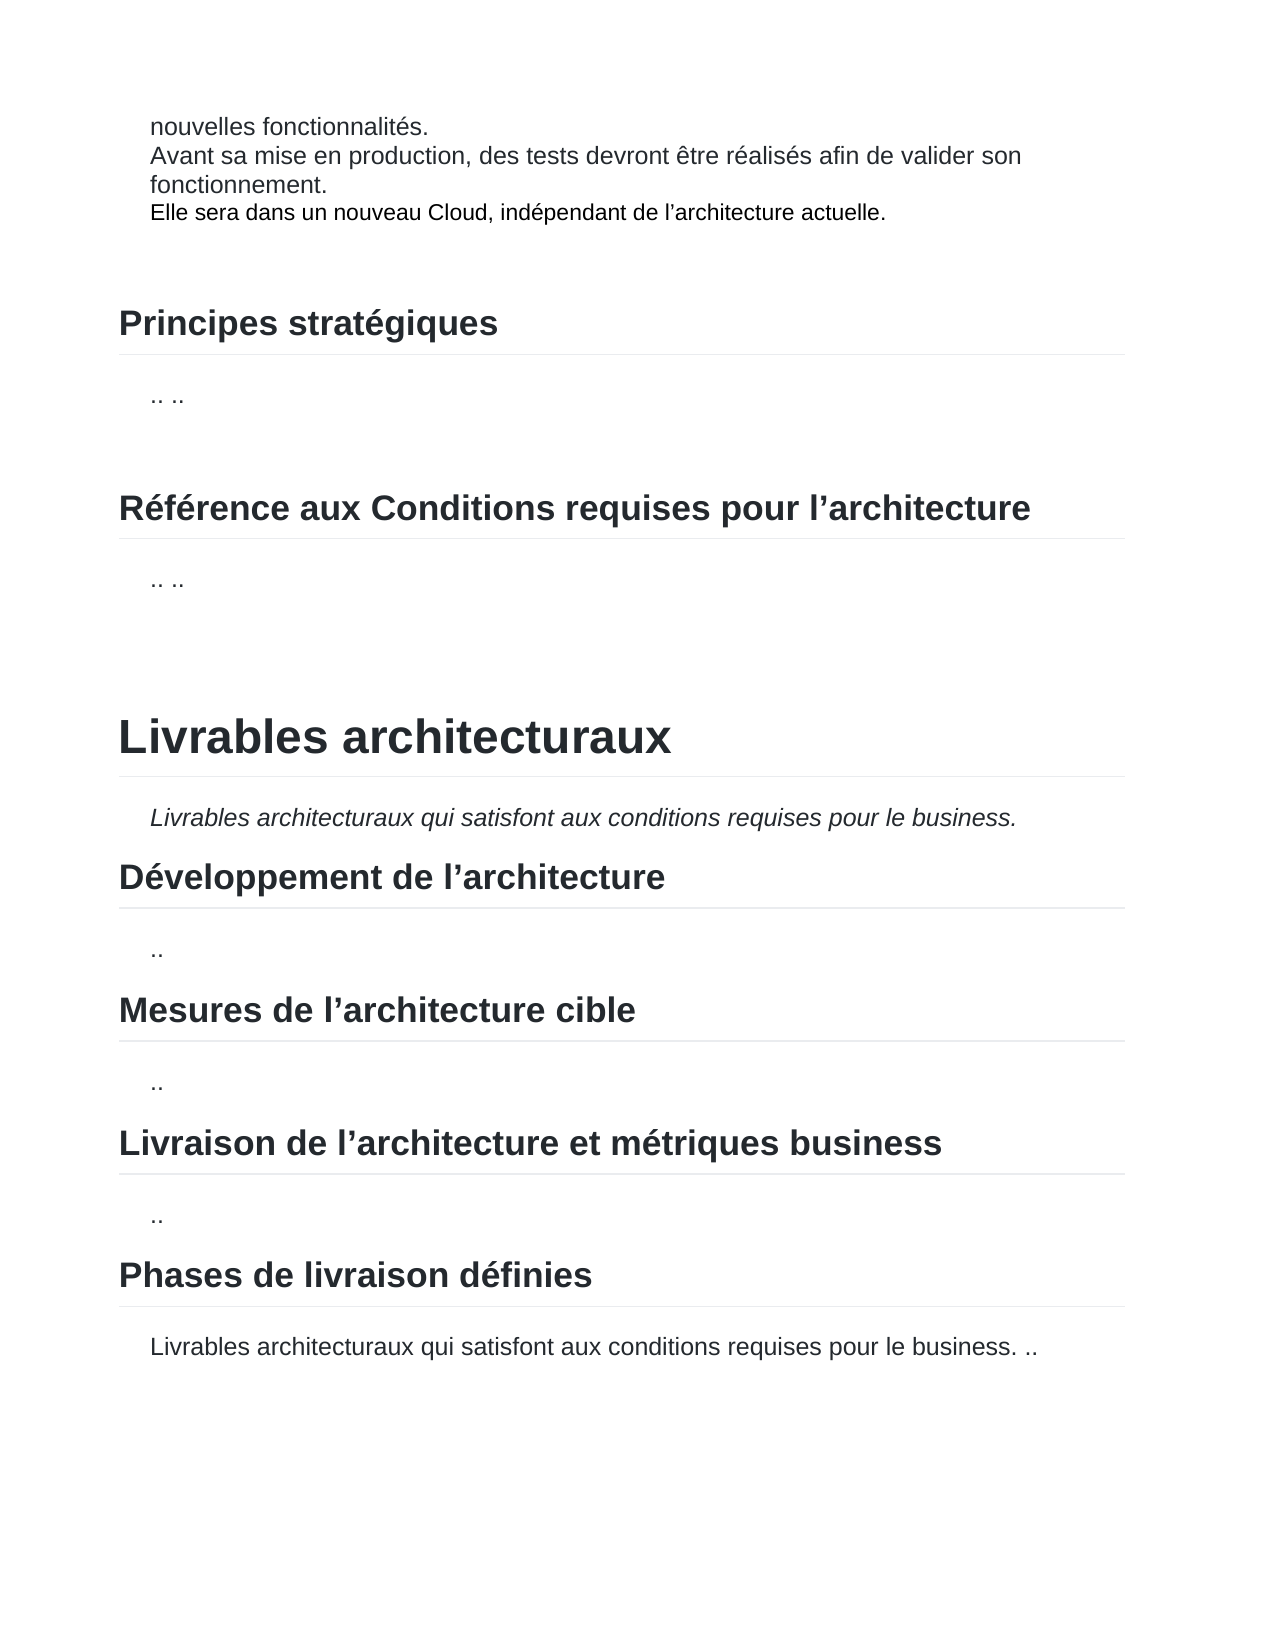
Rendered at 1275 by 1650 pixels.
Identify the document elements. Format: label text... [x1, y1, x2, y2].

subtitle Mesures de l’architecture cible [119, 989, 1125, 1040]
text .. [150, 934, 1125, 963]
subtitle Référence aux Conditions requises pour l’architecture [119, 487, 1125, 538]
subtitle Phases de livraison définies [119, 1255, 1125, 1306]
subtitle Développement de l’architecture [119, 856, 1125, 907]
text Elle sera dans un nouveau Cloud, indépendant de l’architecture actuelle. [150, 198, 1125, 225]
text nouvelles fonctionnalités. [150, 112, 1125, 141]
subtitle Livrables architecturaux [119, 708, 1125, 776]
text .. .. [150, 564, 1125, 593]
text .. .. [150, 380, 1125, 409]
text Livrables architecturaux qui satisfont aux conditions requises pour le business. .. [150, 1332, 1125, 1361]
text .. [150, 1199, 1125, 1228]
text .. [150, 1067, 1125, 1096]
text Avant sa mise en production, des tests devront être réalisés afin de valider son fonctionnement. [150, 141, 1125, 198]
subtitle Livraison de l’architecture et métriques business [119, 1122, 1125, 1173]
subtitle Principes stratégiques [119, 302, 1125, 354]
text Livrables architecturaux qui satisfont aux conditions requises pour le business. [150, 802, 1125, 831]
